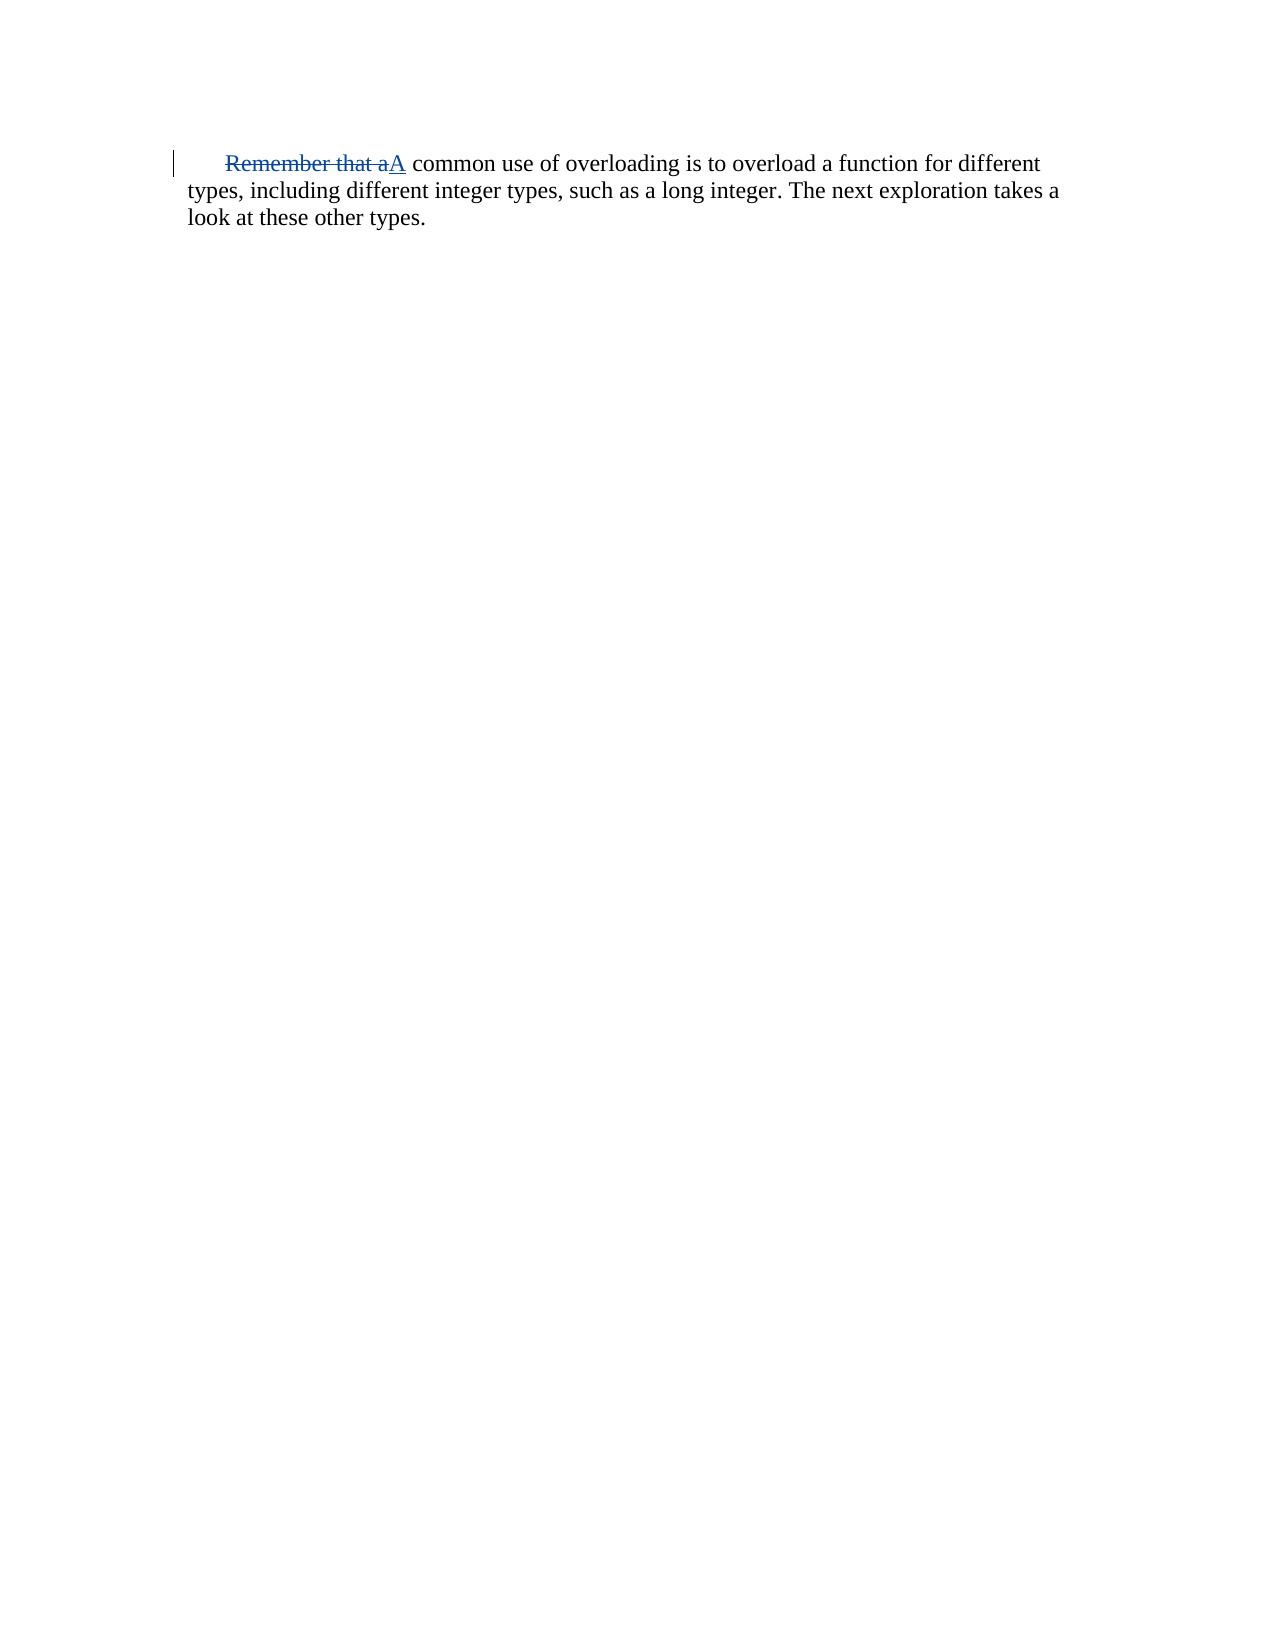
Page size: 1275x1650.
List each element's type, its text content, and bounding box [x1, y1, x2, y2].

text A common use of overloading is to overload a function for different types, including different integer types, such as a long integer. The next exploration takes a look at these other types. [187, 150, 1087, 231]
